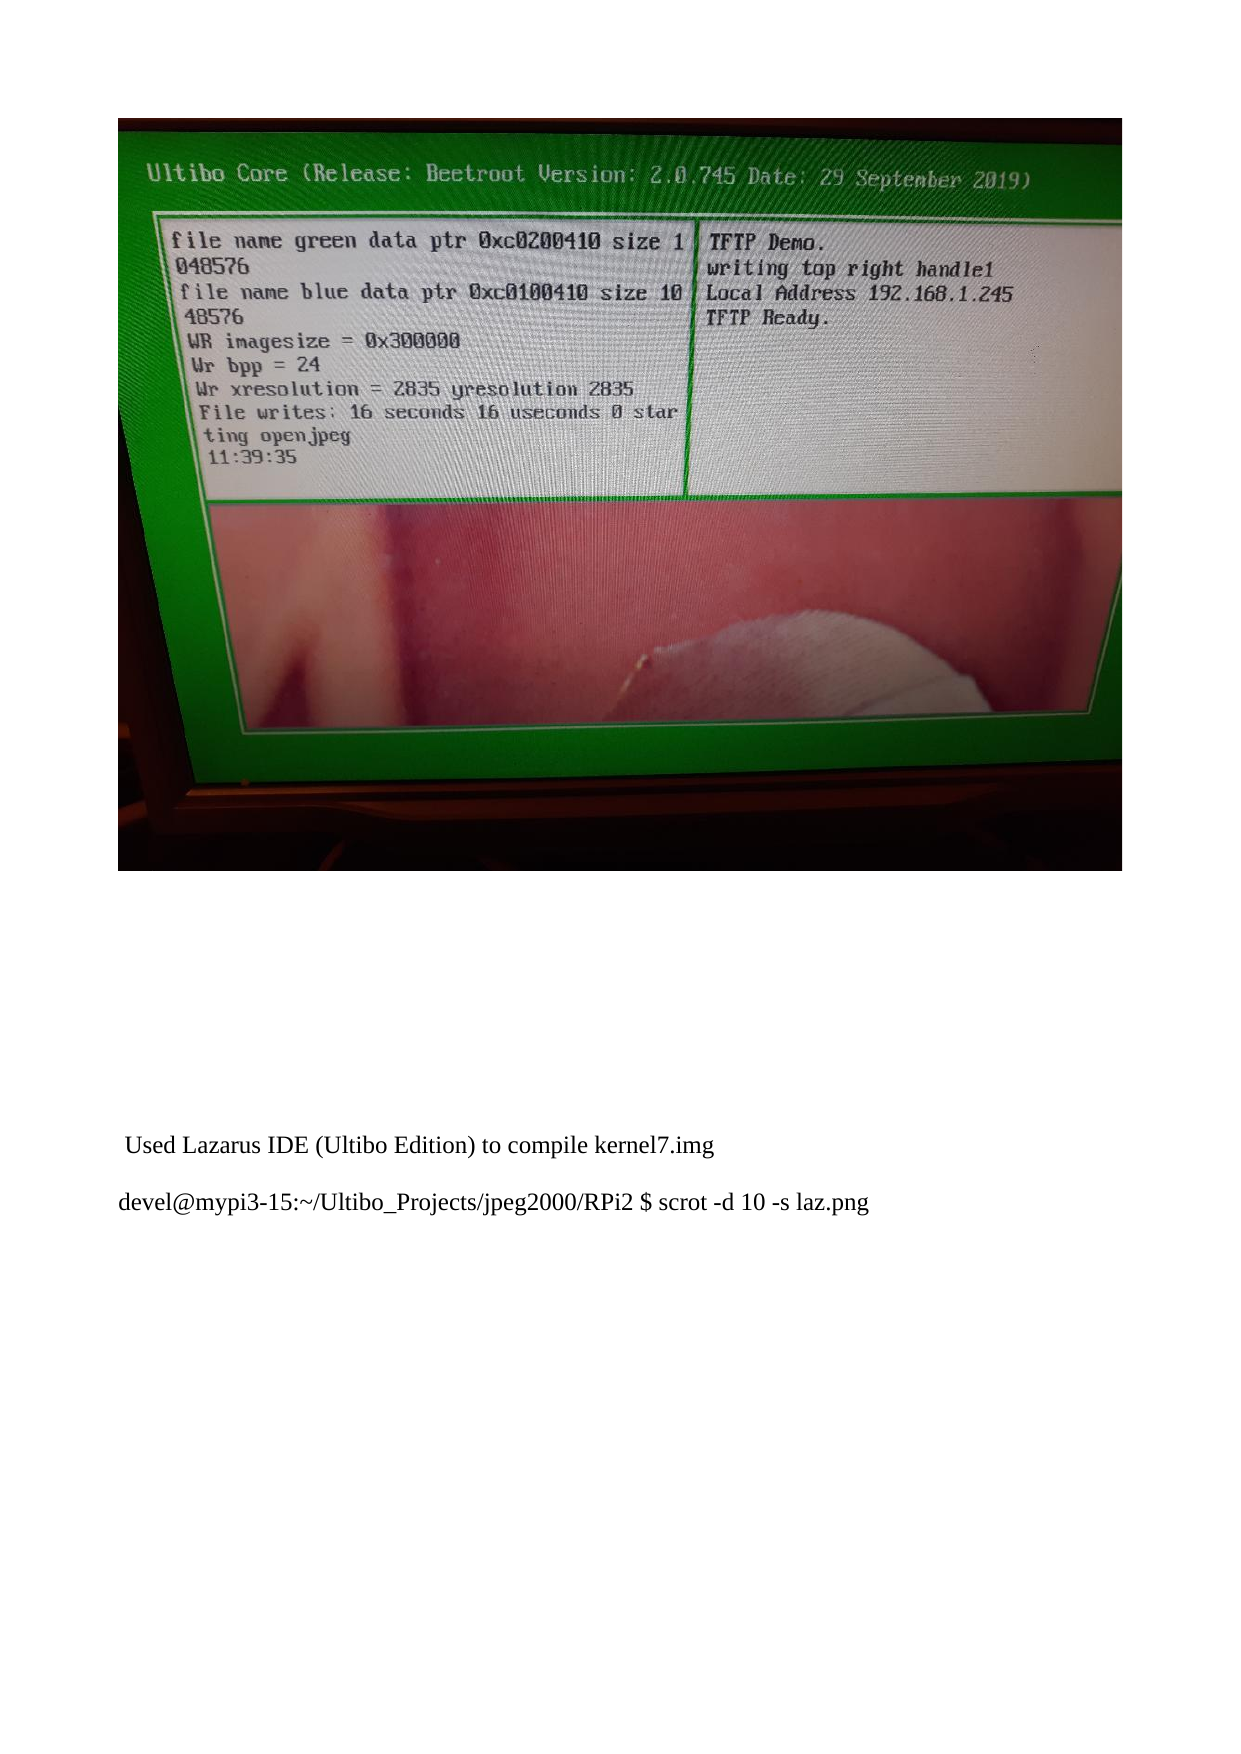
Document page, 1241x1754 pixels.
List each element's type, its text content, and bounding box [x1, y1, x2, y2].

picture [118, 118, 1123, 871]
text devel@mypi3-15:~/Ultibo_Projects/jpeg2000/RPi2 $ scrot -d 10 -s laz.png [118, 1187, 1122, 1216]
text Used Lazarus IDE (Ultibo Edition) to compile kernel7.img [118, 1130, 1122, 1158]
